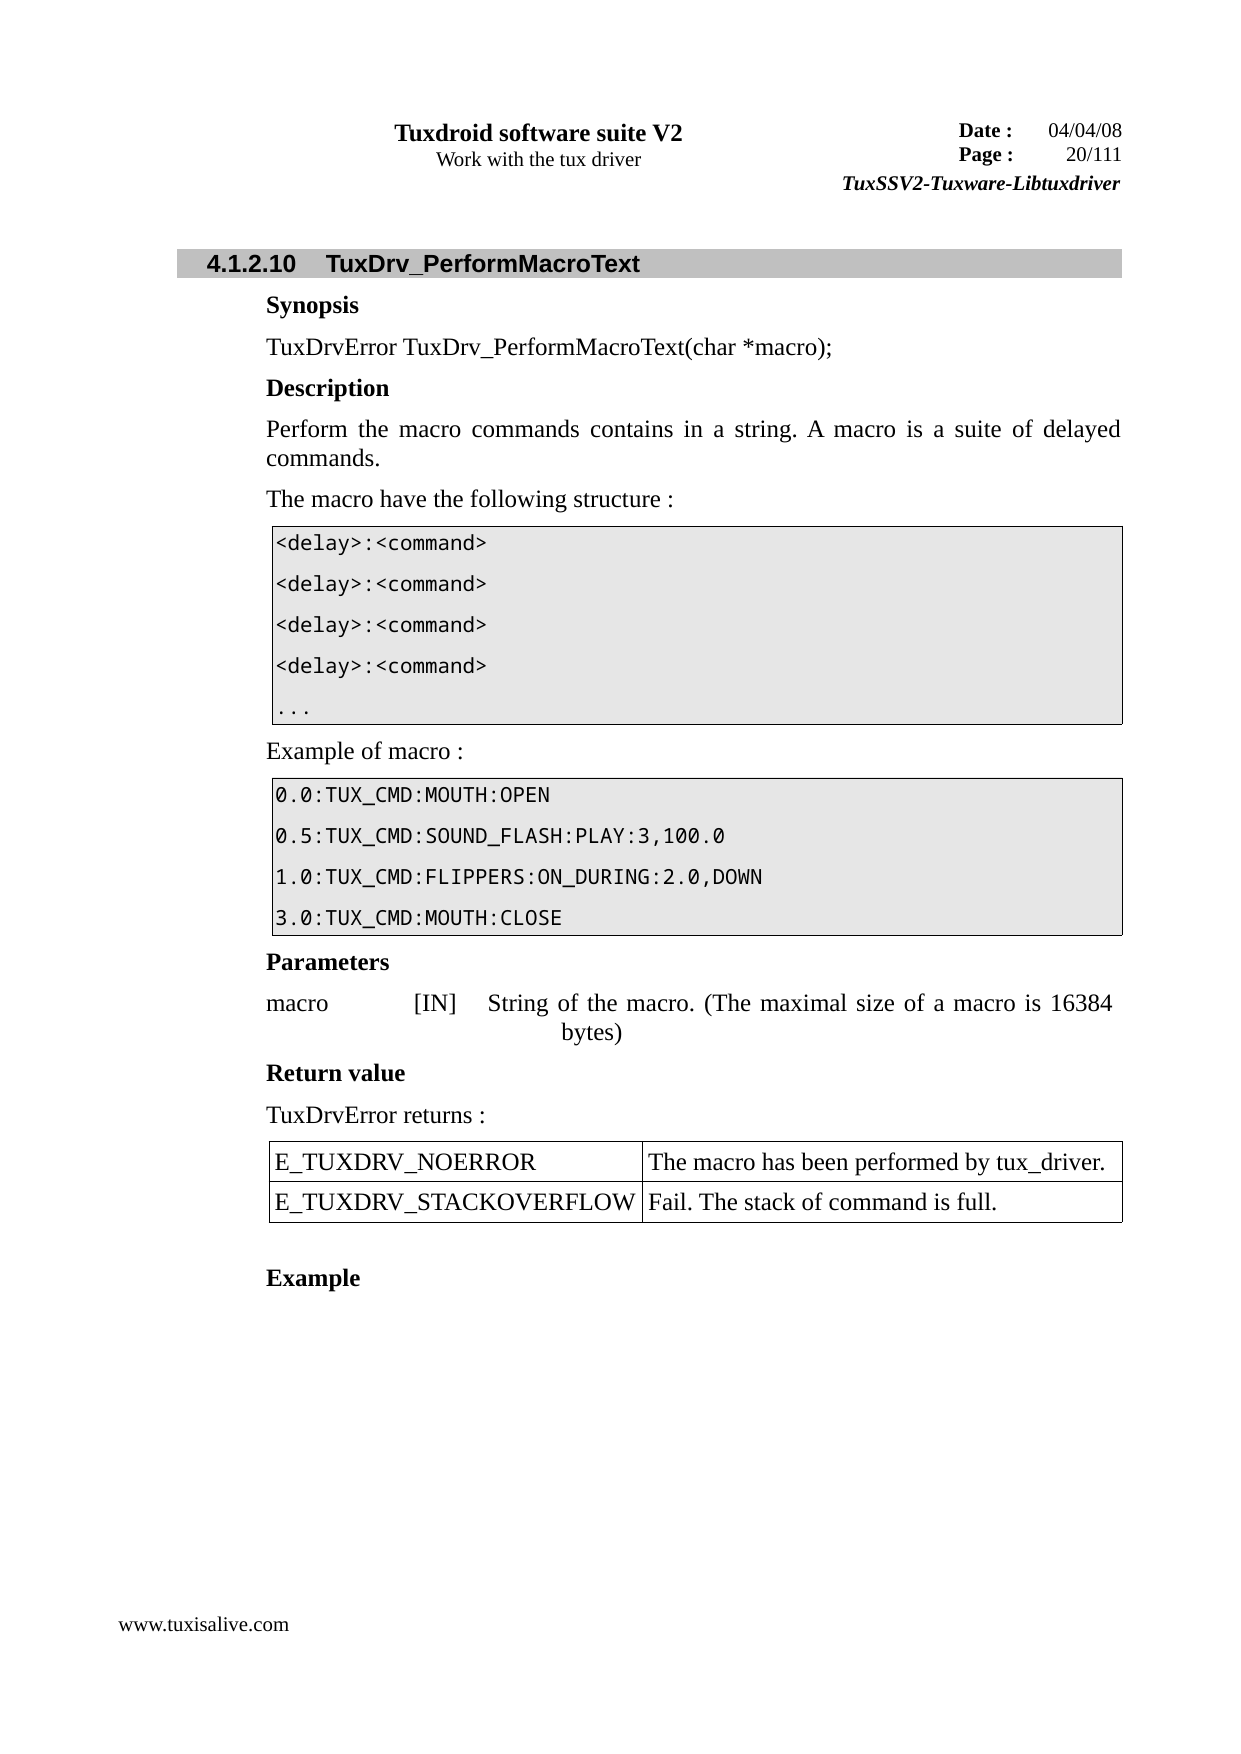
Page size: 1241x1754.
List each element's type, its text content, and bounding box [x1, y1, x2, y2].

text Parameters [266, 947, 1122, 976]
text <delay>:<command> [273, 607, 1122, 639]
table_header E_TUXDRV_NOERROR [270, 1142, 642, 1181]
table_cell E_TUXDRV_STACKOVERFLOW [270, 1182, 642, 1222]
text macro [IN] String of the macro. (The maximal size of a macro is 16384 bytes) [266, 988, 1122, 1046]
text Example of macro : [266, 736, 1122, 765]
table_header The macro has been performed by tux_driver. [643, 1142, 1122, 1181]
text <delay>:<command> [273, 566, 1122, 598]
text Description [266, 373, 1122, 402]
subtitle TuxDrv_PerformMacroText [177, 249, 1122, 278]
text TuxDrvError returns : [266, 1100, 1122, 1128]
text Perform the macro commands contains in a string. A macro is a suite of delayed commands. [266, 414, 1122, 472]
text Example [266, 1263, 1122, 1292]
text 0.5:TUX_CMD:SOUND_FLASH:PLAY:3,100.0 [273, 818, 1122, 850]
text The macro have the following structure : [266, 484, 1122, 513]
text <delay>:<command> [273, 527, 1122, 557]
text TuxDrvError TuxDrv_PerformMacroText(char *macro); [266, 332, 1122, 361]
table_cell Fail. The stack of command is full. [643, 1182, 1122, 1222]
text ... [273, 689, 1122, 724]
text Return value [266, 1058, 1122, 1087]
text Synopsis [266, 291, 1122, 319]
text 0.0:TUX_CMD:MOUTH:OPEN [273, 779, 1122, 809]
text 1.0:TUX_CMD:FLIPPERS:ON_DURING:2.0,DOWN [273, 859, 1122, 891]
text 3.0:TUX_CMD:MOUTH:CLOSE [273, 900, 1122, 935]
text <delay>:<command> [273, 648, 1122, 680]
